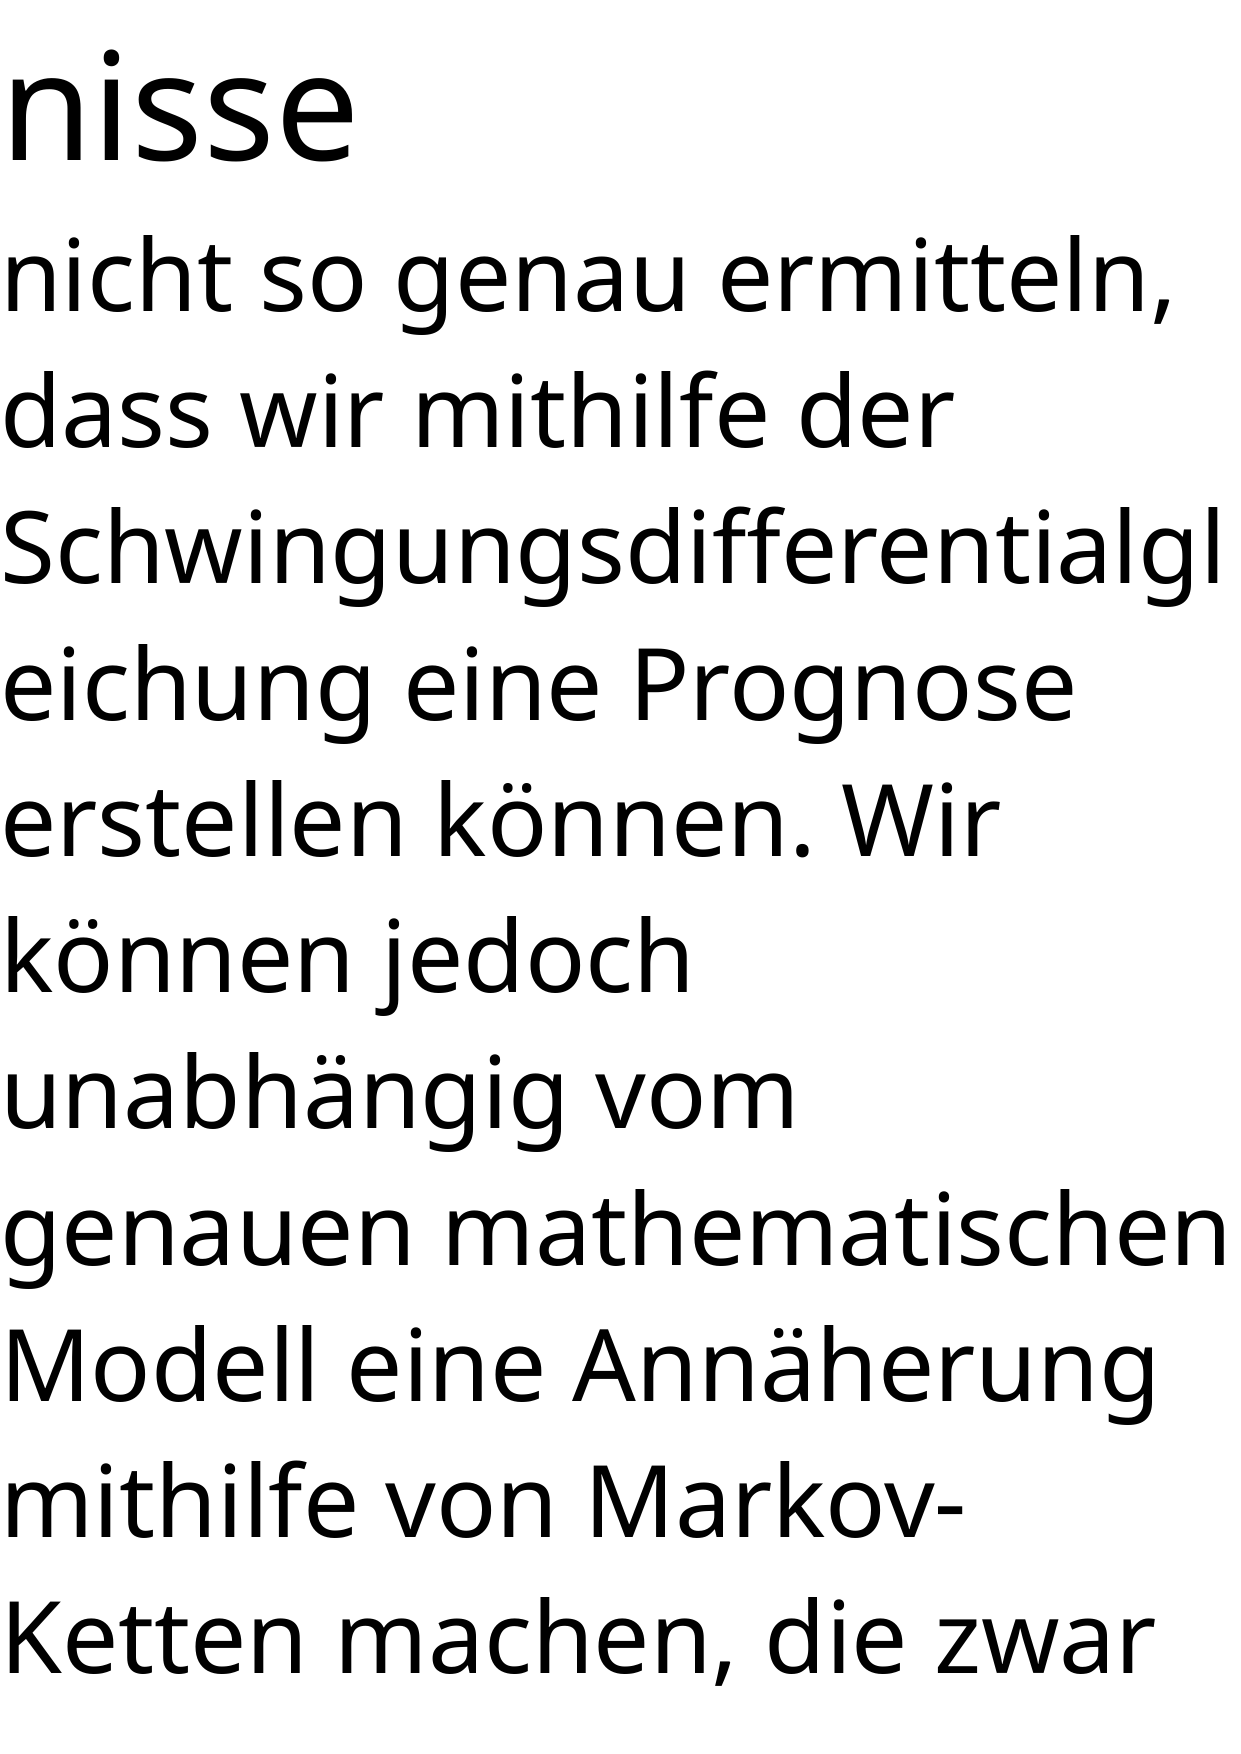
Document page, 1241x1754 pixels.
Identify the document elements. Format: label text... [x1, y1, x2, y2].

text nisse [0, 0, 1240, 204]
text nicht so genau ermitteln, dass wir mithilfe der Schwingungsdifferentialgleichung eine Prognose erstellen können. Wir [0, 204, 1240, 886]
text können jedoch unabhängig vom genauen mathematischen Modell eine Annäherung mithilfe von Markov-Ketten machen, die zwar [0, 886, 1240, 1703]
